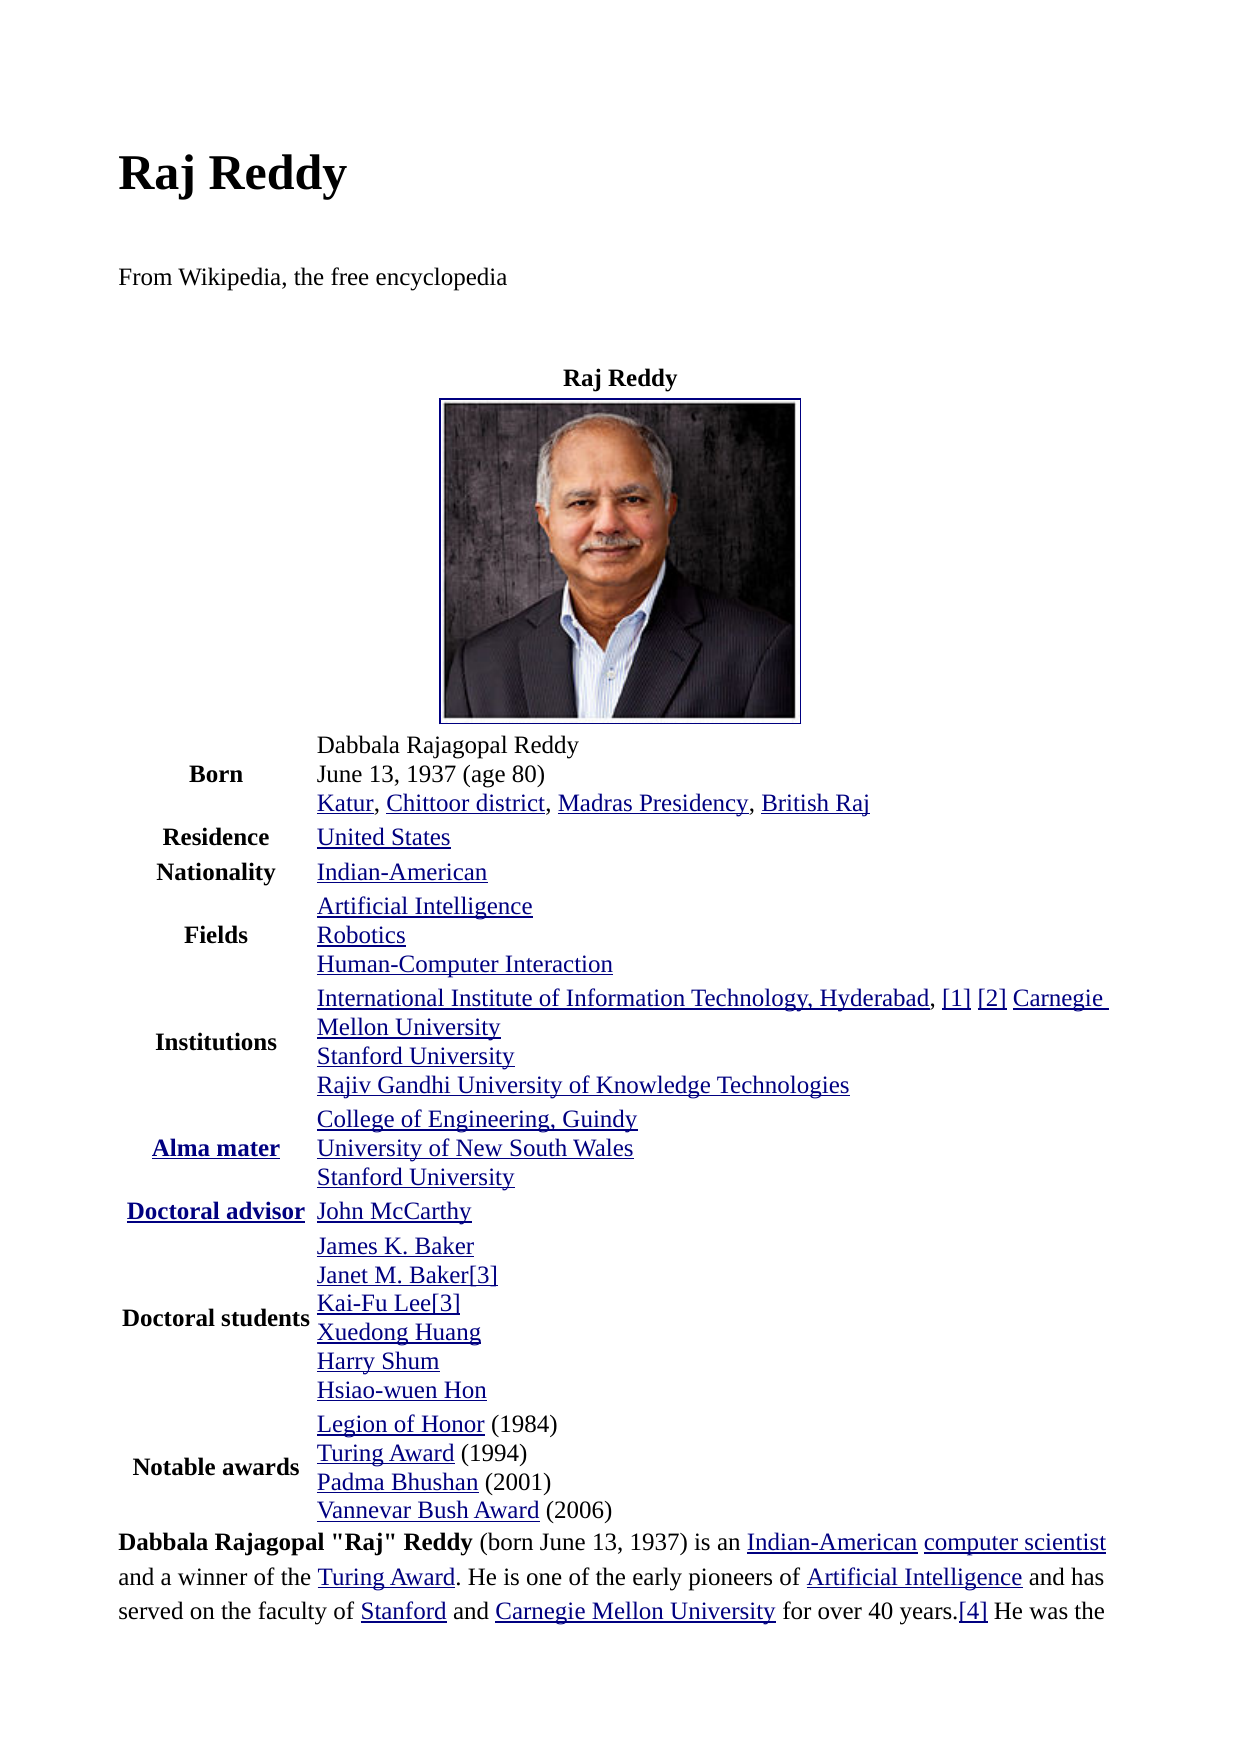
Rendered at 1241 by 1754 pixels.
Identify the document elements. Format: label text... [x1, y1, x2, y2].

table_cell Born [118, 727, 314, 819]
table_cell Dabbala Rajagopal Reddy June 13, 1937 (age 80) Katur, Chittoor district, Madras Presidency, British Raj [314, 727, 1122, 819]
table_cell Nationality [118, 854, 314, 888]
text Dabbala Rajagopal "Raj" Reddy (born June 13, 1937) is an Indian-American computer scientist and a winner of the Turing Award. He is one of the early pioneers of Artificial Intelligence and has served on the faculty of Stanford and Carnegie Mellon University for over 40 years.[4] He was the [118, 1527, 1122, 1625]
table_cell Residence [118, 819, 314, 854]
table_cell James K. Baker Janet M. Baker[3] Kai-Fu Lee[3] Xuedong Huang Harry Shum Hsiao-wuen Hon [314, 1228, 1122, 1406]
text From Wikipedia, the free encyclopedia [118, 262, 1122, 291]
picture [441, 400, 800, 723]
table_cell Doctoral advisor [118, 1194, 314, 1228]
table_cell Fields [118, 889, 314, 981]
table_cell College of Engineering, Guindy University of New South Wales Stanford University [314, 1101, 1122, 1193]
table_cell United States [314, 819, 1122, 854]
subtitle Raj Reddy [118, 143, 1122, 201]
table_cell Institutions [118, 981, 314, 1101]
table_header Raj Reddy [118, 360, 1122, 395]
table_cell Artificial Intelligence Robotics Human-Computer Interaction [314, 889, 1122, 981]
table_cell John McCarthy [314, 1194, 1122, 1228]
table_cell Legion of Honor (1984) Turing Award (1994) Padma Bhushan (2001) Vannevar Bush Award (2006) [314, 1406, 1122, 1527]
table_cell [118, 395, 1122, 727]
table_cell Notable awards [118, 1406, 314, 1527]
table_cell Indian-American [314, 854, 1122, 888]
table_cell International Institute of Information Technology, Hyderabad, [1] [2] Carnegie Mellon University Stanford University Rajiv Gandhi University of Knowledge Technologies [314, 981, 1122, 1101]
table_cell Doctoral students [118, 1228, 314, 1406]
table_cell Alma mater [118, 1101, 314, 1193]
